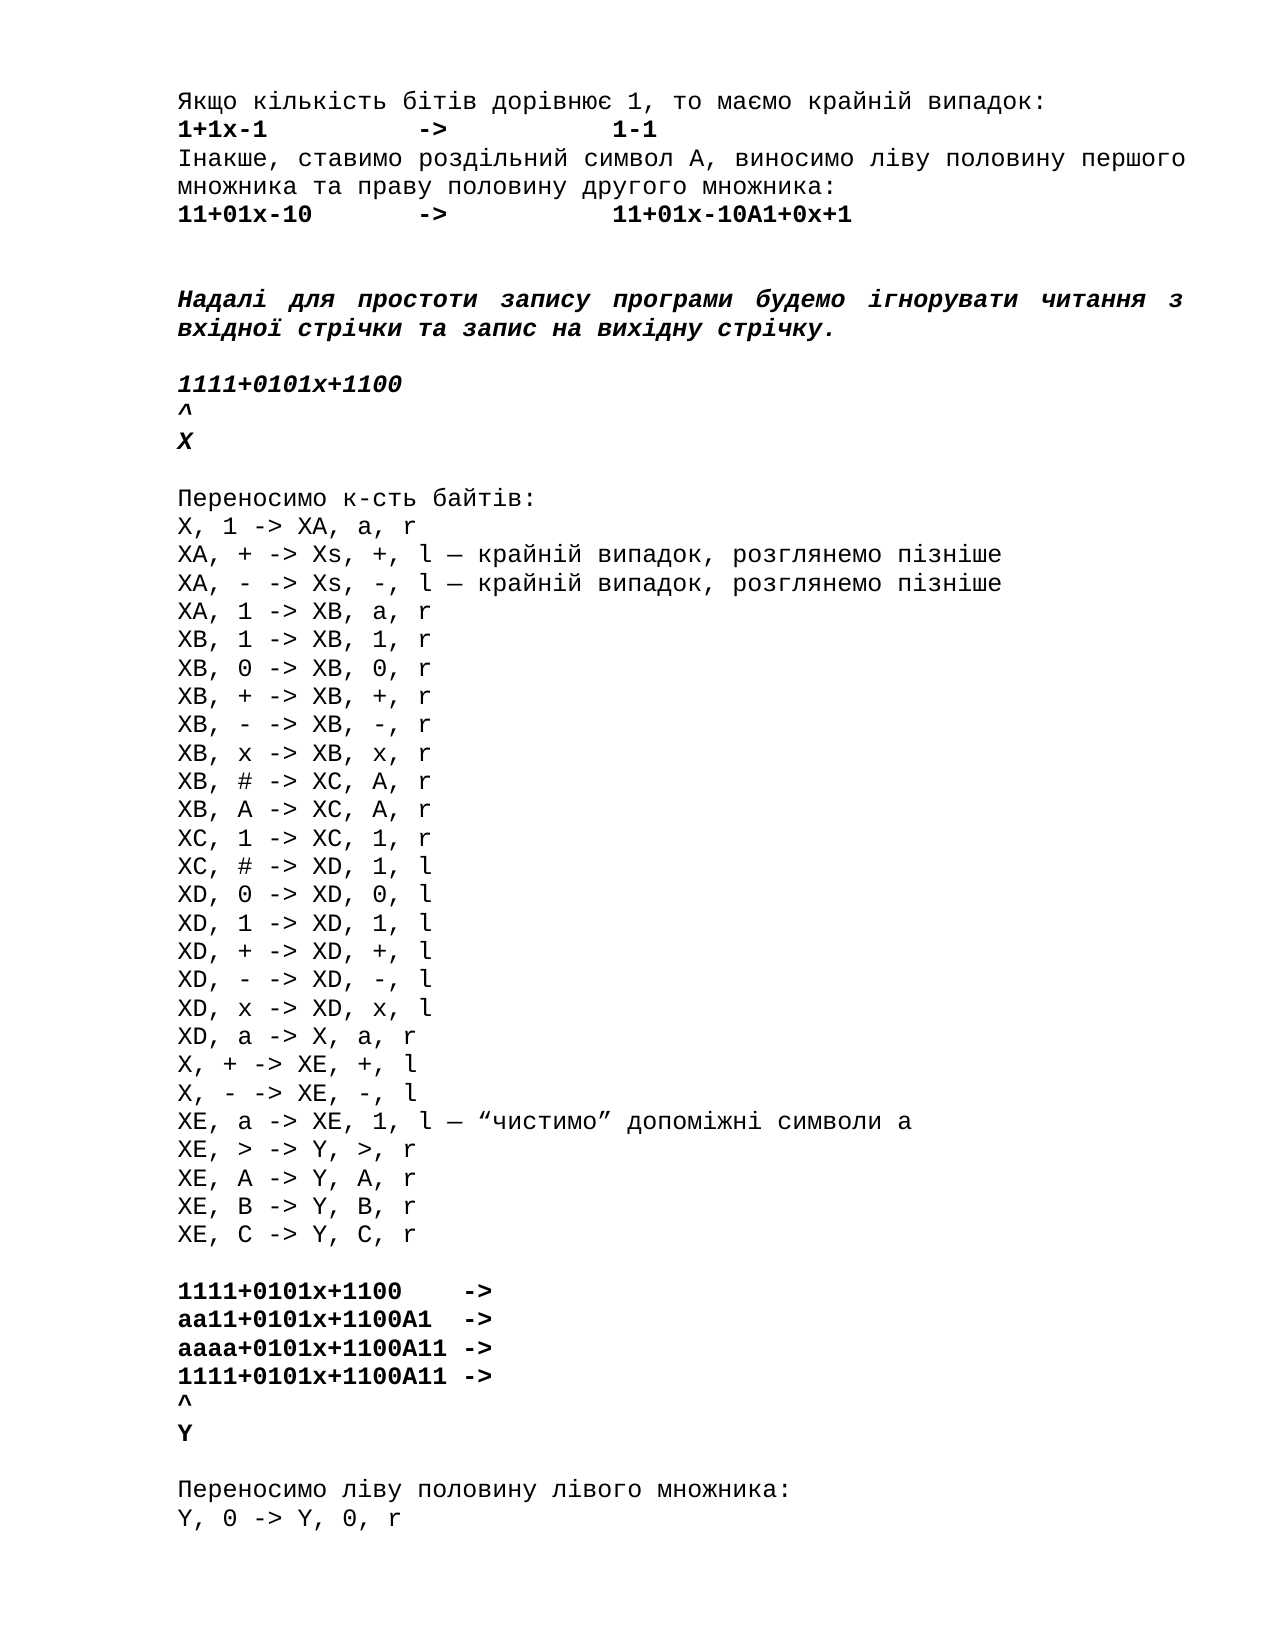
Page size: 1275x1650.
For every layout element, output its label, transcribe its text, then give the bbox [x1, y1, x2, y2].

text aa11+0101x+1100A1 -> [177, 1307, 1186, 1335]
text XE, a -> XE, 1, l — “чистимо” допоміжні символи а [177, 1109, 1186, 1137]
text XE, C -> Y, C, r [177, 1222, 1186, 1250]
text 1111+0101x+1100 -> [177, 1279, 1186, 1307]
text aaaa+0101x+1100A11 -> [177, 1335, 1186, 1364]
text 1+1x-1 -> 1-1 [177, 117, 1186, 145]
text Інакше, ставимо роздільний символ А, виносимо ліву половину першого множника та праву половину другого множника: [177, 145, 1186, 202]
text 11+01x-10 -> 11+01x-10A1+0x+1 [177, 202, 1186, 230]
text XB, 1 -> XB, 1, r [177, 627, 1186, 655]
text Переносимо к-сть байтів: [177, 485, 1186, 514]
text XB, + -> XB, +, r [177, 684, 1186, 712]
text XC, 1 -> XC, 1, r [177, 825, 1186, 854]
text X [177, 429, 1186, 457]
text XA, + -> Xs, +, l — крайній випадок, розглянемо пізніше [177, 542, 1186, 570]
text XE, B -> Y, B, r [177, 1194, 1186, 1222]
text XA, 1 -> XB, a, r [177, 599, 1186, 627]
text 1111+0101x+1100 [177, 372, 1186, 400]
text ^ [177, 400, 1186, 429]
text XD, - -> XD, -, l [177, 967, 1186, 995]
text Y [177, 1420, 1186, 1449]
text XA, - -> Xs, -, l — крайній випадок, розглянемо пізніше [177, 570, 1186, 599]
text XB, # -> XC, A, r [177, 769, 1186, 797]
text Якщо кількість бітів дорівнює 1, то маємо крайній випадок: [177, 89, 1186, 117]
text XB, A -> XC, A, r [177, 797, 1186, 825]
text ^ [177, 1392, 1186, 1420]
text X, 1 -> XA, a, r [177, 514, 1186, 542]
text XE, > -> Y, >, r [177, 1137, 1186, 1165]
text X, - -> XE, -, l [177, 1080, 1186, 1109]
text XE, A -> Y, A, r [177, 1165, 1186, 1194]
text XB, 0 -> XB, 0, r [177, 655, 1186, 684]
text X, + -> XE, +, l [177, 1052, 1186, 1080]
text Надалі для простоти запису програми будемо ігнорувати читання з вхідної стрічки та запис на вихідну стрічку. [177, 287, 1186, 344]
text XD, a -> X, a, r [177, 1024, 1186, 1052]
text Переносимо ліву половину лівого множника: [177, 1477, 1186, 1505]
text XD, + -> XD, +, l [177, 939, 1186, 967]
text XC, # -> XD, 1, l [177, 854, 1186, 882]
text Y, 0 -> Y, 0, r [177, 1505, 1186, 1534]
text 1111+0101x+1100A11 -> [177, 1364, 1186, 1392]
text XD, x -> XD, x, l [177, 995, 1186, 1024]
text XB, - -> XB, -, r [177, 712, 1186, 740]
text XB, x -> XB, x, r [177, 740, 1186, 769]
text XD, 0 -> XD, 0, l [177, 882, 1186, 910]
text XD, 1 -> XD, 1, l [177, 910, 1186, 939]
